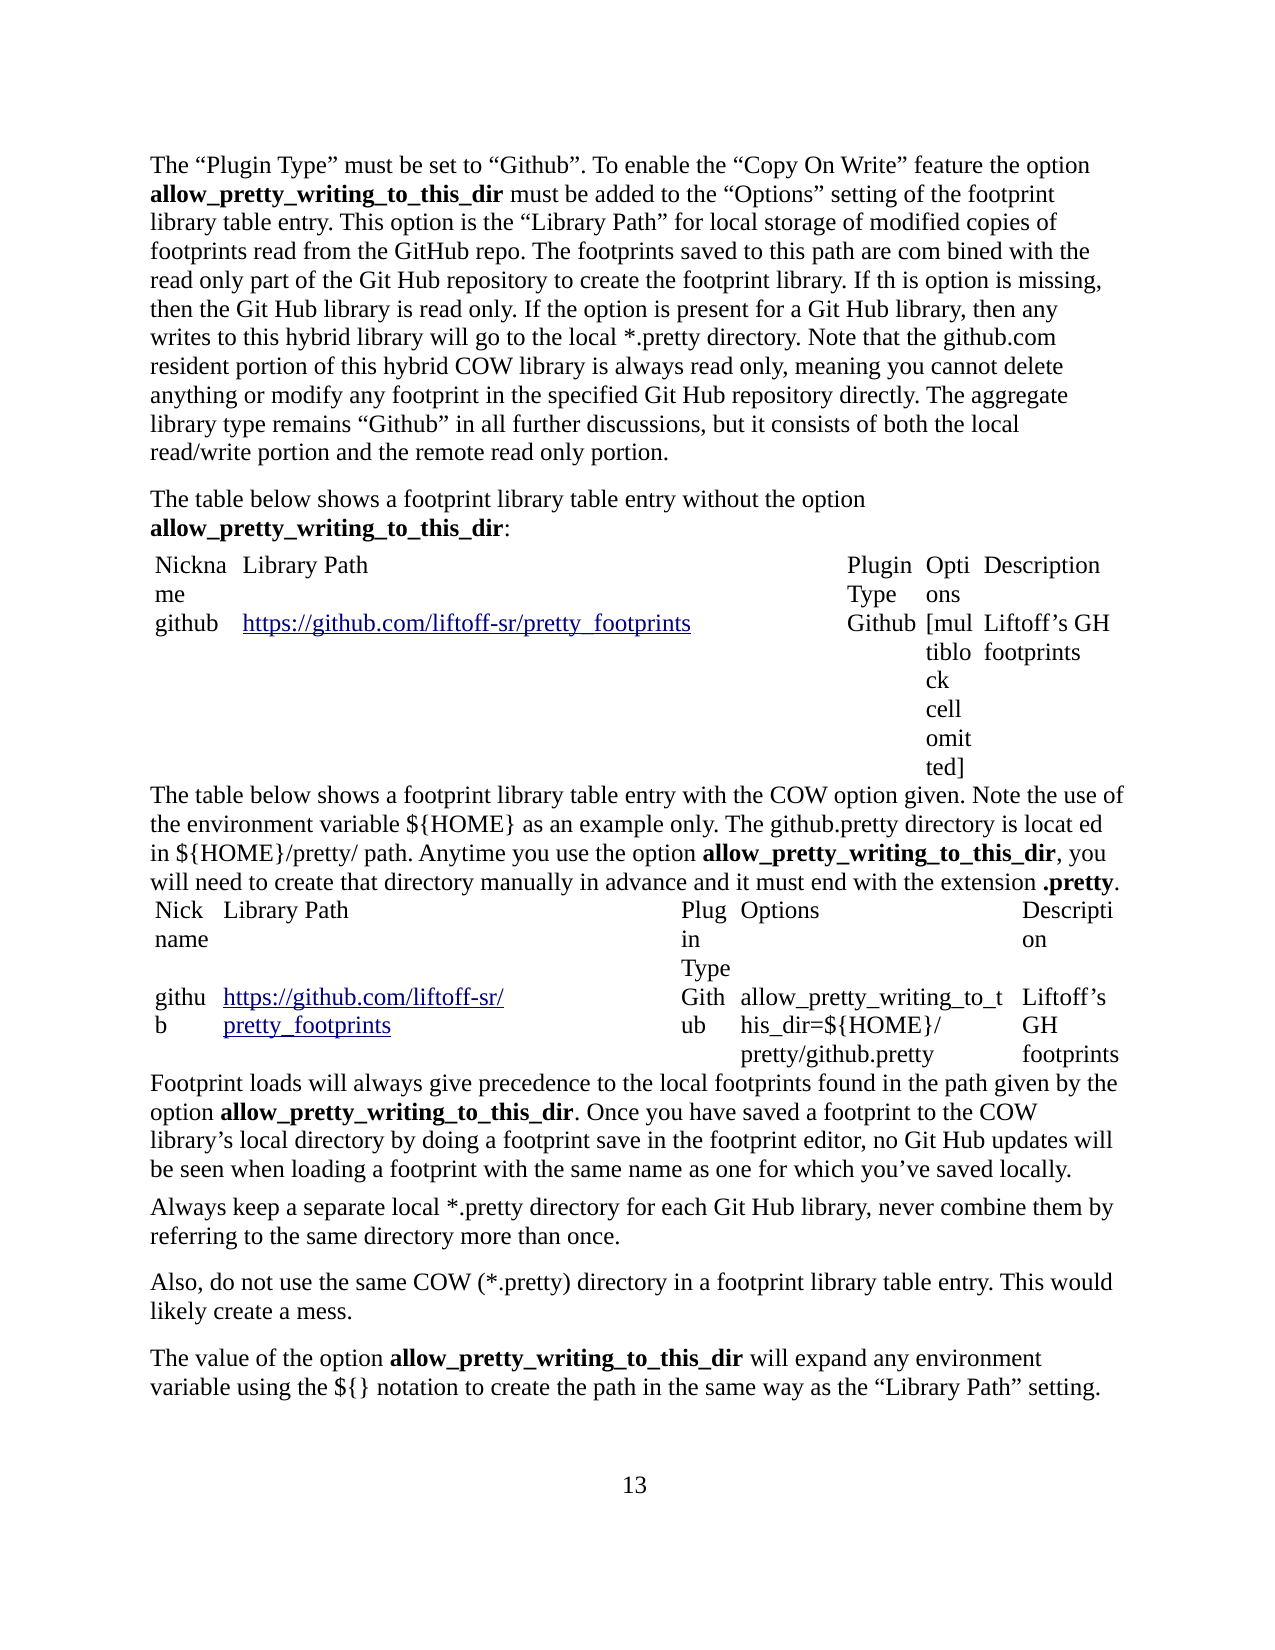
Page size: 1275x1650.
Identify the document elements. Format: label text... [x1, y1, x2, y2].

text Also, do not use the same COW (*.pretty) directory in a footprint library table entry. This would likely create a mess. [150, 1267, 1125, 1325]
text The “Plugin Type” must be set to “Github”. To enable the “Copy On Write” feature the option allow_pretty_writing_to_this_dir must be added to the “Options” setting of the footprint library table entry. This option is the “Library Path” for local storage of modified copies of footprints read from the GitHub repo. The footprints saved to this path are com bined with the read only part of the Git Hub repository to create the footprint library. If th is option is missing, then the Git Hub library is read only. If the option is present for a Git Hub library, then any writes to this hybrid library will go to the local *.pretty directory. Note that the github.com resident portion of this hybrid COW library is always read only, meaning you cannot delete anything or modify any footprint in the specified Git Hub repository directly. The aggregate library type remains “Github” in all further discussions, but it consists of both the local read/write portion and the remote read only portion. [150, 150, 1125, 466]
text The table below shows a footprint library table entry with the COW option given. Note the use of the environment variable ${HOME} as an example only. The github.pretty directory is locat ed in ${HOME}/pretty/ path. Anytime you use the option allow_pretty_writing_to_this_dir, you will need to create that directory manually in advance and it must end with the extension .pretty. [150, 781, 1125, 896]
table_cell allow_pretty_writing_to_this_dir=${HOME}/pretty/github.pretty [736, 982, 1017, 1068]
table_header Library Path [219, 896, 676, 982]
table_cell Github [843, 608, 921, 781]
text The table below shows a footprint library table entry without the option allow_pretty_writing_to_this_dir: [150, 484, 1125, 542]
text The value of the option allow_pretty_writing_to_this_dir will expand any environment variable using the ${} notation to create the path in the same way as the “Library Path” setting. [150, 1343, 1125, 1400]
text Always keep a separate local *.pretty directory for each Git Hub library, never combine them by referring to the same directory more than once. [150, 1192, 1125, 1249]
table_cell github [150, 982, 219, 1068]
table_cell [multiblock cell omitted] [921, 608, 979, 781]
table_cell github [150, 608, 238, 781]
table_cell https://github.com/liftoff-sr/pretty_footprints [238, 608, 842, 781]
table_header Plugin Type [676, 896, 736, 982]
table_header Plugin Type [843, 551, 921, 608]
table_header Library Path [238, 551, 842, 608]
table_cell Liftoff’s GH footprints [1018, 982, 1125, 1068]
table_header Options [921, 551, 979, 608]
table_header Description [1018, 896, 1125, 982]
table_cell https://github.com/liftoff-sr/pretty_footprints [219, 982, 676, 1068]
table_header Nickname [150, 896, 219, 982]
table_cell Liftoff’s GH footprints [979, 608, 1125, 781]
text Footprint loads will always give precedence to the local footprints found in the path given by the option allow_pretty_writing_to_this_dir. Once you have saved a footprint to the COW library’s local directory by doing a footprint save in the footprint editor, no Git Hub updates will be seen when loading a footprint with the same name as one for which you’ve saved locally. [150, 1068, 1125, 1183]
table_header Description [979, 551, 1125, 608]
table_cell Github [676, 982, 736, 1068]
table_header Nickname [150, 551, 238, 608]
table_header Options [736, 896, 1017, 982]
